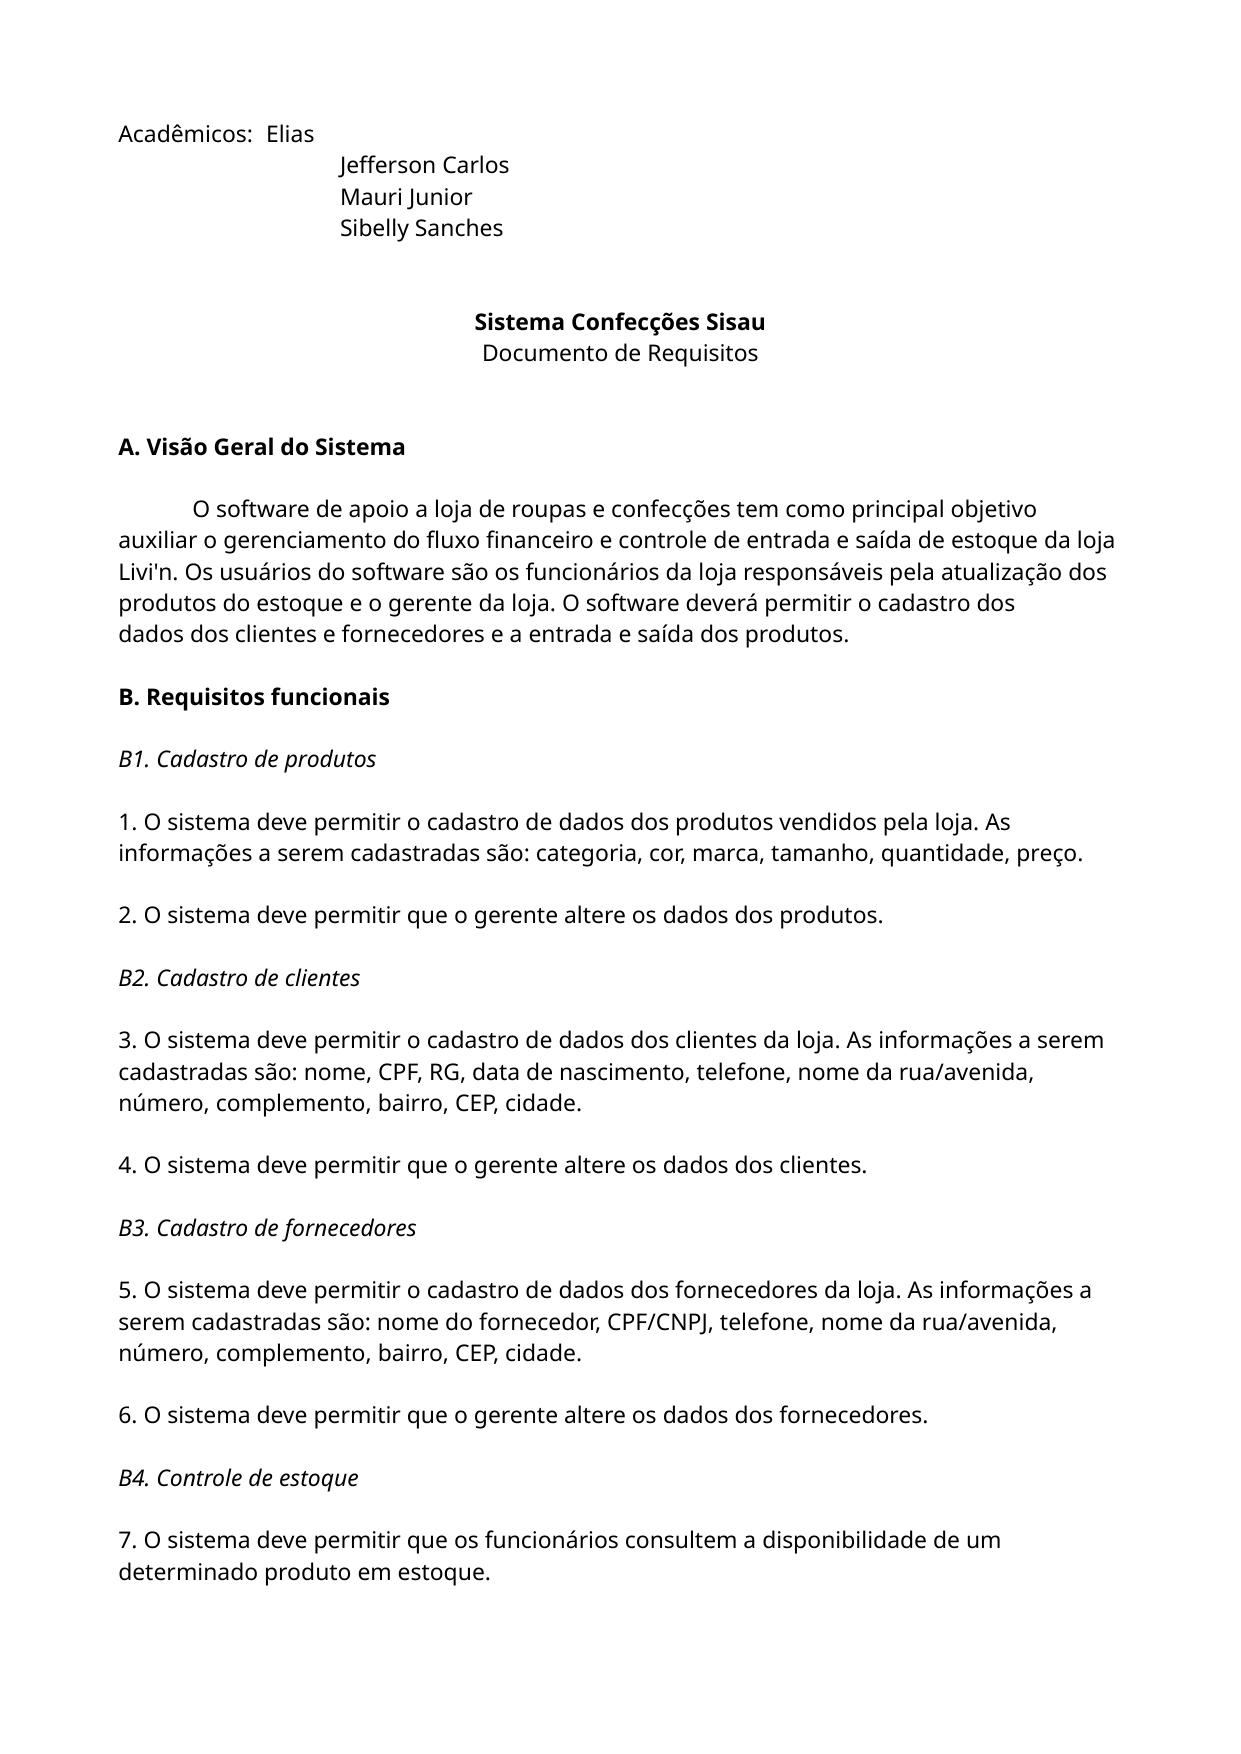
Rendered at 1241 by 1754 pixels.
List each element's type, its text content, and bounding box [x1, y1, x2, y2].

text B1. Cadastro de produtos [118, 743, 1122, 774]
text Documento de Requisitos [118, 337, 1122, 368]
text 6. O sistema deve permitir que o gerente altere os dados dos fornecedores. [118, 1399, 1122, 1431]
text 7. O sistema deve permitir que os funcionários consultem a disponibilidade de um determinado produto em estoque. [118, 1524, 1122, 1587]
text A. Visão Geral do Sistema [118, 431, 1122, 462]
text B4. Controle de estoque [118, 1462, 1122, 1493]
text Mauri Junior [118, 181, 1122, 212]
text 2. O sistema deve permitir que o gerente altere os dados dos produtos. [118, 899, 1122, 931]
text B. Requisitos funcionais [118, 681, 1122, 712]
text 1. O sistema deve permitir o cadastro de dados dos produtos vendidos pela loja. As informações a serem cadastradas são: categoria, cor, marca, tamanho, quantidade, preço. [118, 806, 1122, 868]
text 4. O sistema deve permitir que o gerente altere os dados dos clientes. [118, 1149, 1122, 1181]
text Acadêmicos: Elias [118, 118, 1122, 149]
text Jefferson Carlos [118, 149, 1122, 181]
text O software de apoio a loja de roupas e confecções tem como principal objetivo auxiliar o gerenciamento do fluxo financeiro e controle de entrada e saída de estoque da loja Livi'n. Os usuários do software são os funcionários da loja responsáveis pela atualização dos produtos do estoque e o gerente da loja. O software deverá permitir o cadastro dos dados dos clientes e fornecedores e a entrada e saída dos produtos. [118, 493, 1122, 649]
text 5. O sistema deve permitir o cadastro de dados dos fornecedores da loja. As informações a serem cadastradas são: nome do fornecedor, CPF/CNPJ, telefone, nome da rua/avenida, número, complemento, bairro, CEP, cidade. [118, 1274, 1122, 1368]
text Sistema Confecções Sisau [118, 306, 1122, 337]
text B2. Cadastro de clientes [118, 962, 1122, 993]
text Sibelly Sanches [118, 212, 1122, 243]
text 3. O sistema deve permitir o cadastro de dados dos clientes da loja. As informações a serem cadastradas são: nome, CPF, RG, data de nascimento, telefone, nome da rua/avenida, número, complemento, bairro, CEP, cidade. [118, 1024, 1122, 1118]
text B3. Cadastro de fornecedores [118, 1212, 1122, 1243]
